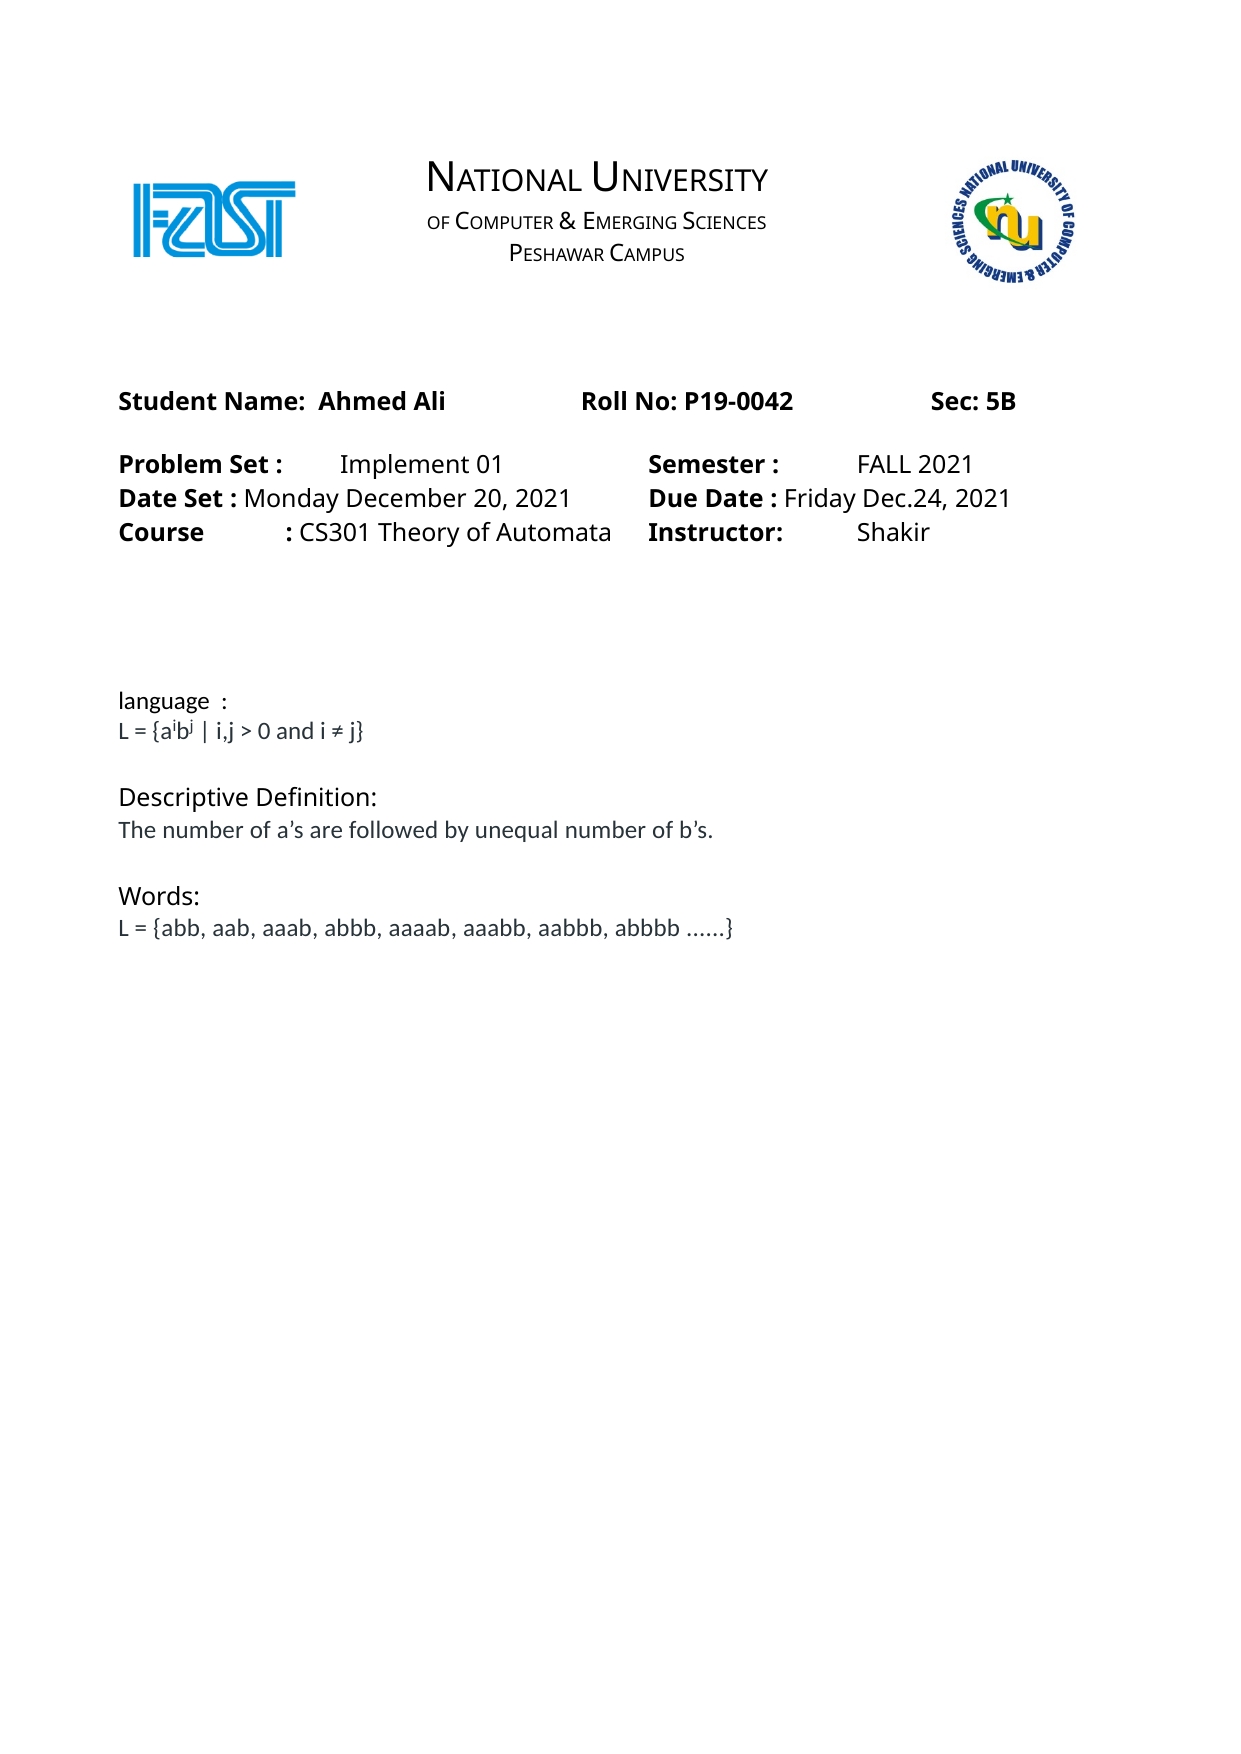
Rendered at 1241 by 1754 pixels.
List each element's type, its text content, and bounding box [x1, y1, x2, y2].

table_header NATIONAL UNIVERSITY OF COMPUTER & EMERGING SCIENCES PESHAWAR CAMPUS [369, 147, 824, 297]
text The number of a’s are followed by unequal number of b’s. [118, 814, 1122, 844]
text Student Name: Ahmed Ali Roll No: P19-0042 Sec: 5B [118, 383, 1122, 418]
text L = {abb, aab, aaab, abbb, aaaab, aaabb, aabbb, abbbb ......} [118, 913, 1122, 943]
table_header [117, 147, 369, 297]
subtitle language : [118, 685, 1122, 715]
subtitle L = {aibj | i,j > 0 and i ≠ j} [118, 715, 1122, 746]
text Words: [118, 878, 1122, 913]
table_header [824, 147, 1092, 297]
text Course : CS301 Theory of Automata Instructor: Shakir [118, 514, 1122, 548]
text Descriptive Definition: [118, 780, 1122, 814]
text Problem Set : Implement 01 Semester : FALL 2021 [118, 446, 1122, 480]
text Date Set : Monday December 20, 2021 Due Date : Friday Dec.24, 2021 [118, 480, 1122, 514]
